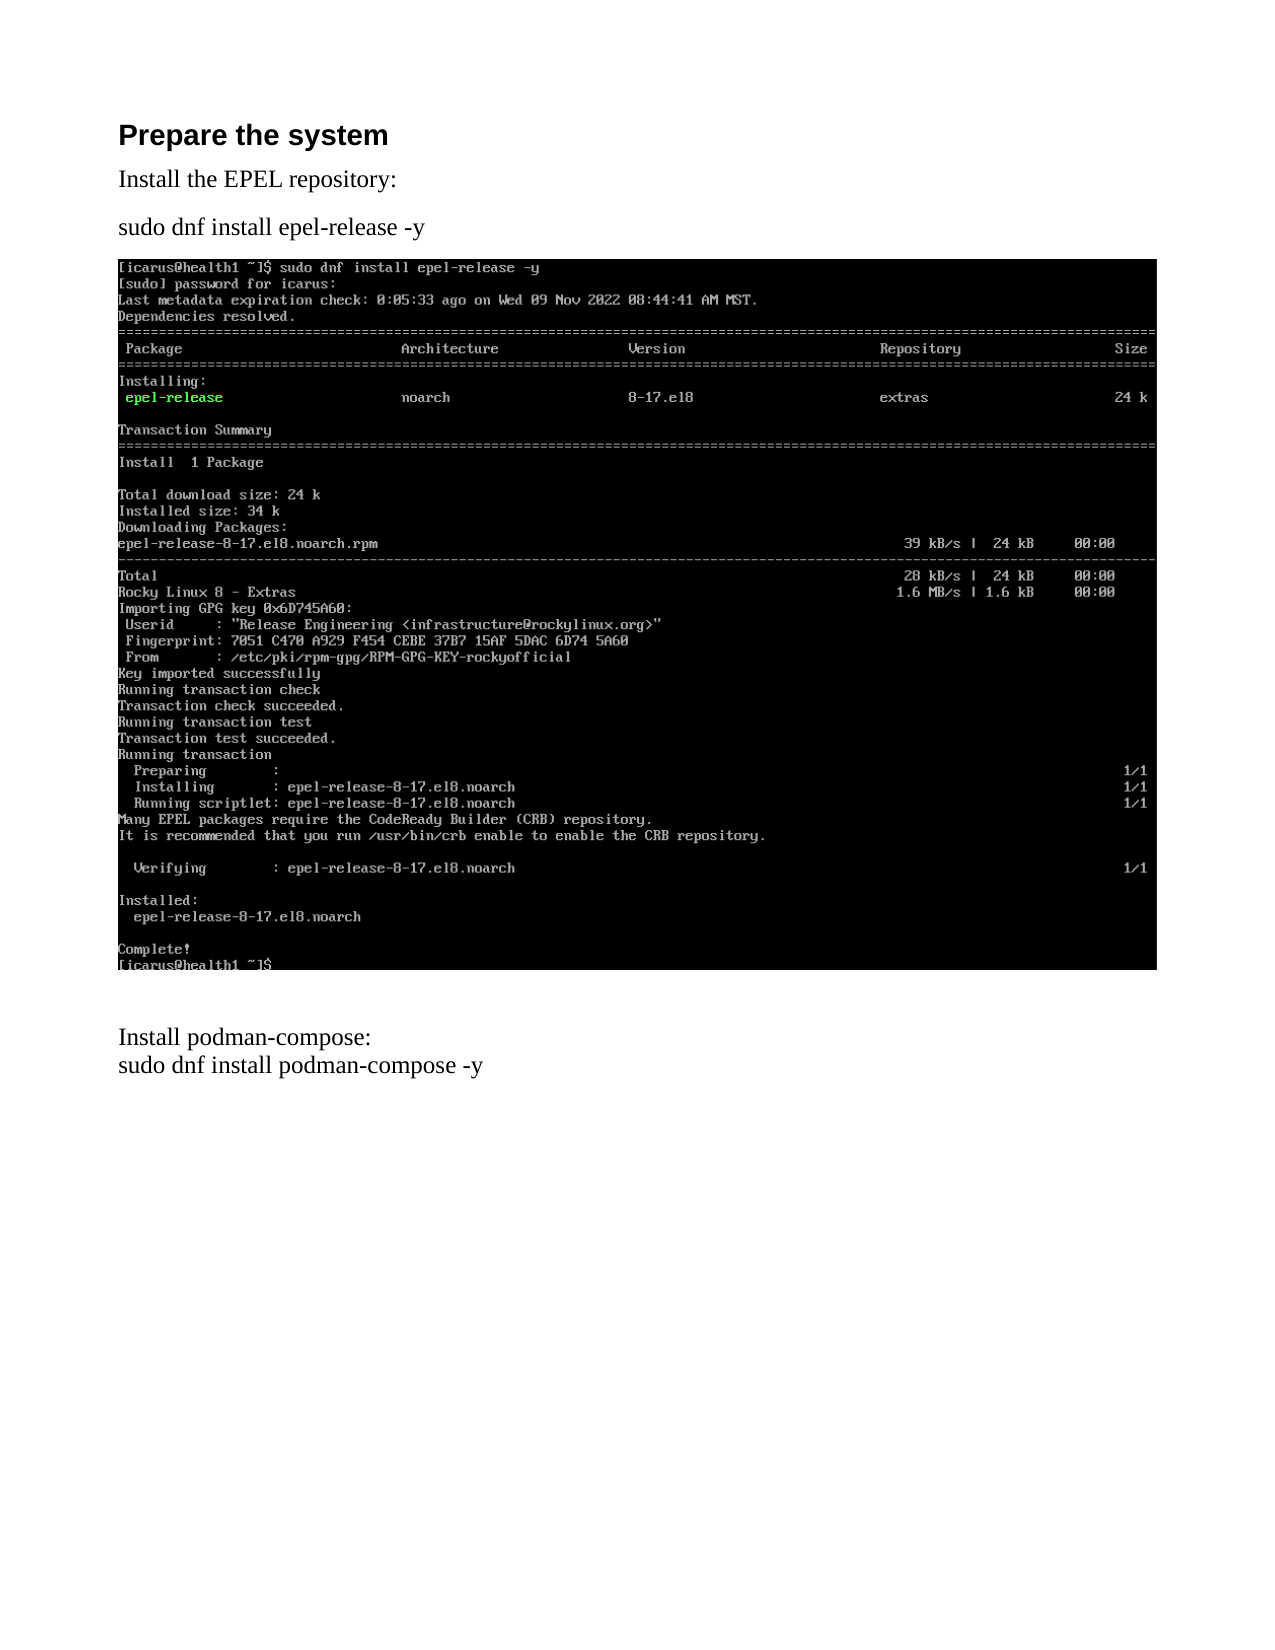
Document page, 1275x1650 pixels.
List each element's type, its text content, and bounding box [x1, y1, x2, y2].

subtitle Prepare the system [118, 118, 1157, 152]
picture [118, 259, 1157, 970]
text Install the EPEL repository: [118, 164, 1157, 193]
text Install podman-compose: sudo dnf install podman-compose -y [118, 1022, 1157, 1079]
text sudo dnf install epel-release -y [118, 212, 1157, 241]
